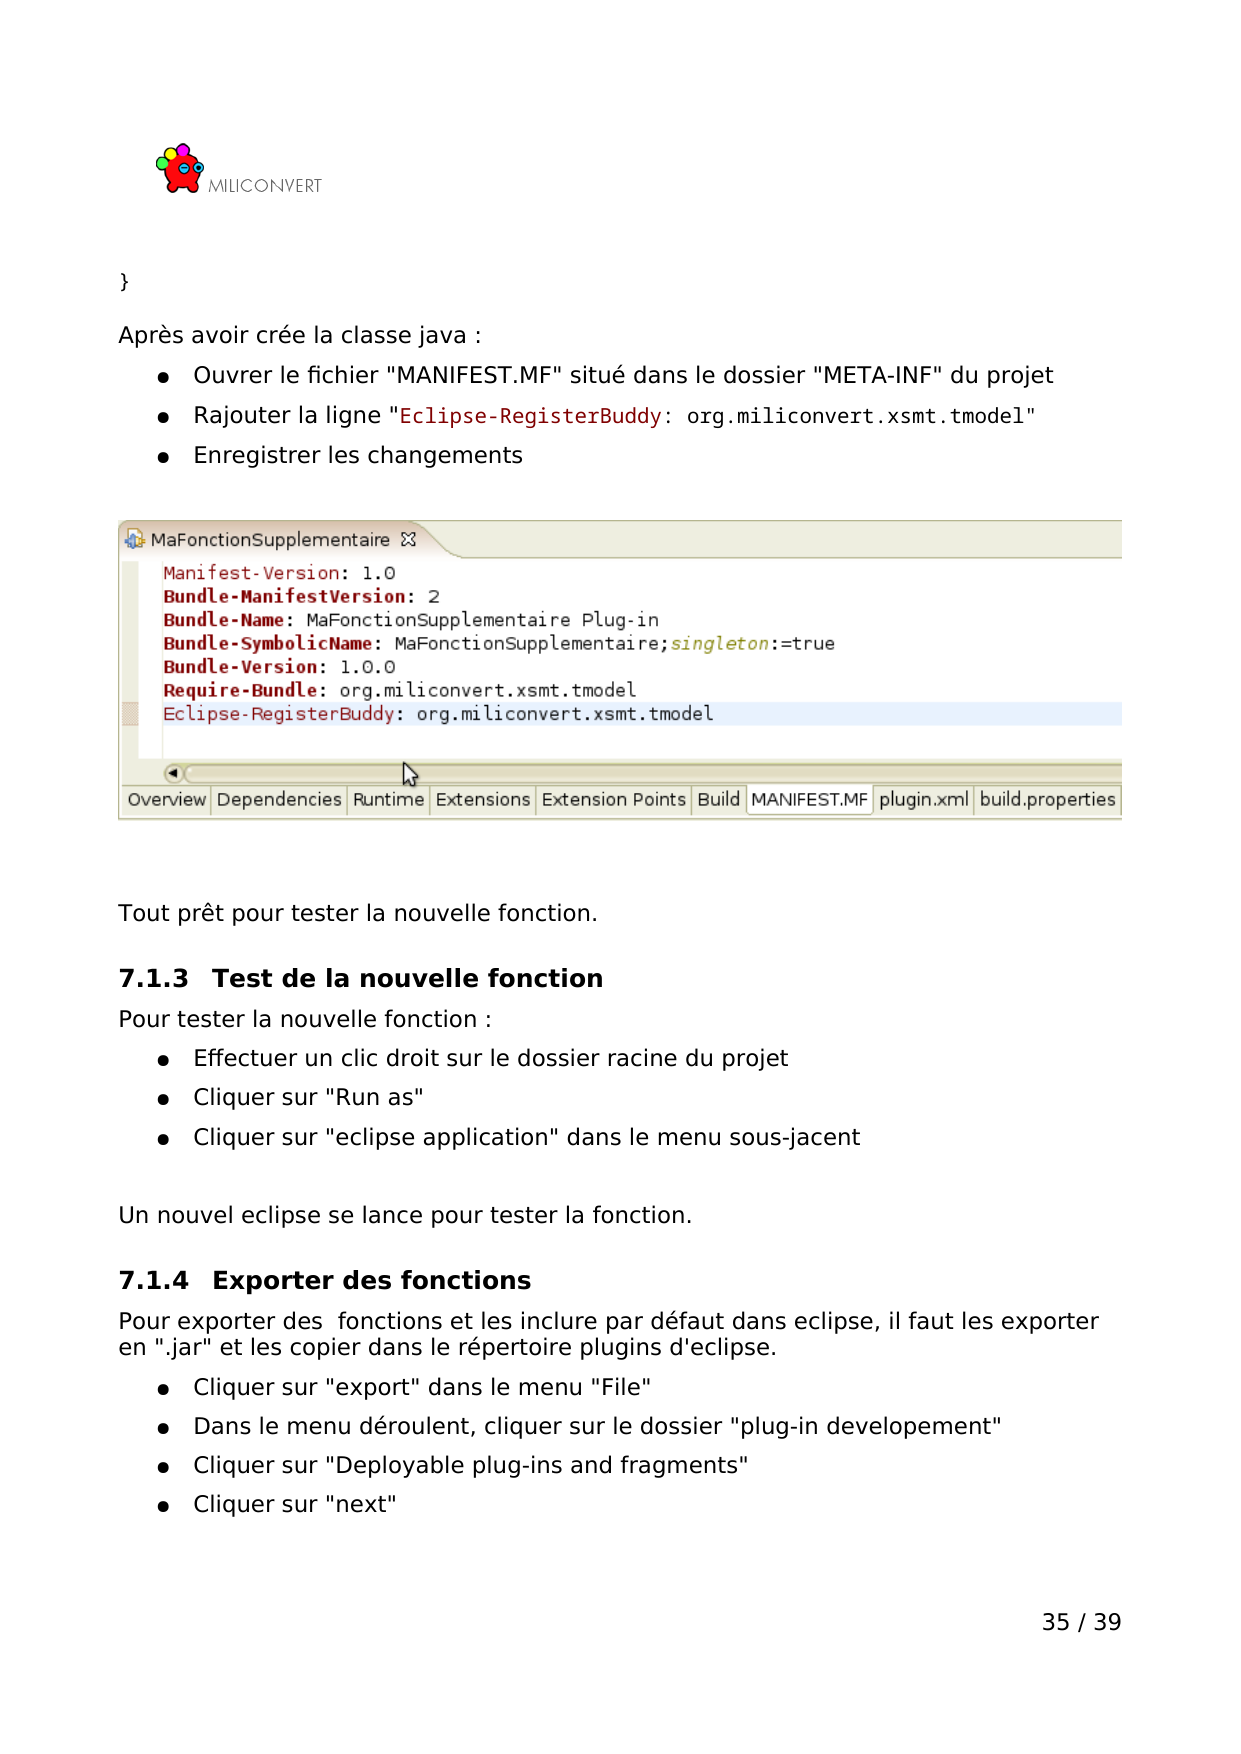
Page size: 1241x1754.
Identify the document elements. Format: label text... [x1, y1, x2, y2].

text Un nouvel eclipse se lance pour tester la fonction. [118, 1202, 1122, 1229]
subtitle Exporter des fonctions [118, 1266, 1122, 1295]
picture [132, 119, 354, 225]
list Rajouter la ligne "Eclipse-RegisterBuddy: org.miliconvert.xsmt.tmodel" [156, 401, 1122, 429]
text } [118, 266, 1122, 294]
list Ouvrer le fichier "MANIFEST.MF" situé dans le dossier "META-INF" du projet [156, 362, 1122, 388]
list Enregistrer les changements [156, 442, 1122, 468]
text Pour exporter des fonctions et les inclure par défaut dans eclipse, il faut les exporter en ".jar" et les copier dans le répertoire plugins d'eclipse. [118, 1308, 1122, 1361]
list Cliquer sur "eclipse application" dans le menu sous-jacent [156, 1124, 1122, 1150]
list Effectuer un clic droit sur le dossier racine du projet [156, 1045, 1122, 1072]
list Cliquer sur "export" dans le menu "File" [156, 1374, 1122, 1400]
text Pour tester la nouvelle fonction : [118, 1006, 1122, 1033]
list Cliquer sur "next" [156, 1491, 1122, 1518]
text Tout prêt pour tester la nouvelle fonction. [118, 900, 1122, 927]
list Cliquer sur "Run as" [156, 1084, 1122, 1111]
picture [118, 520, 1122, 821]
list Cliquer sur "Deployable plug-ins and fragments" [156, 1452, 1122, 1479]
list Dans le menu déroulent, cliquer sur le dossier "plug-in developement" [156, 1413, 1122, 1439]
text Après avoir crée la classe java : [118, 323, 1122, 349]
subtitle Test de la nouvelle fonction [118, 964, 1122, 994]
